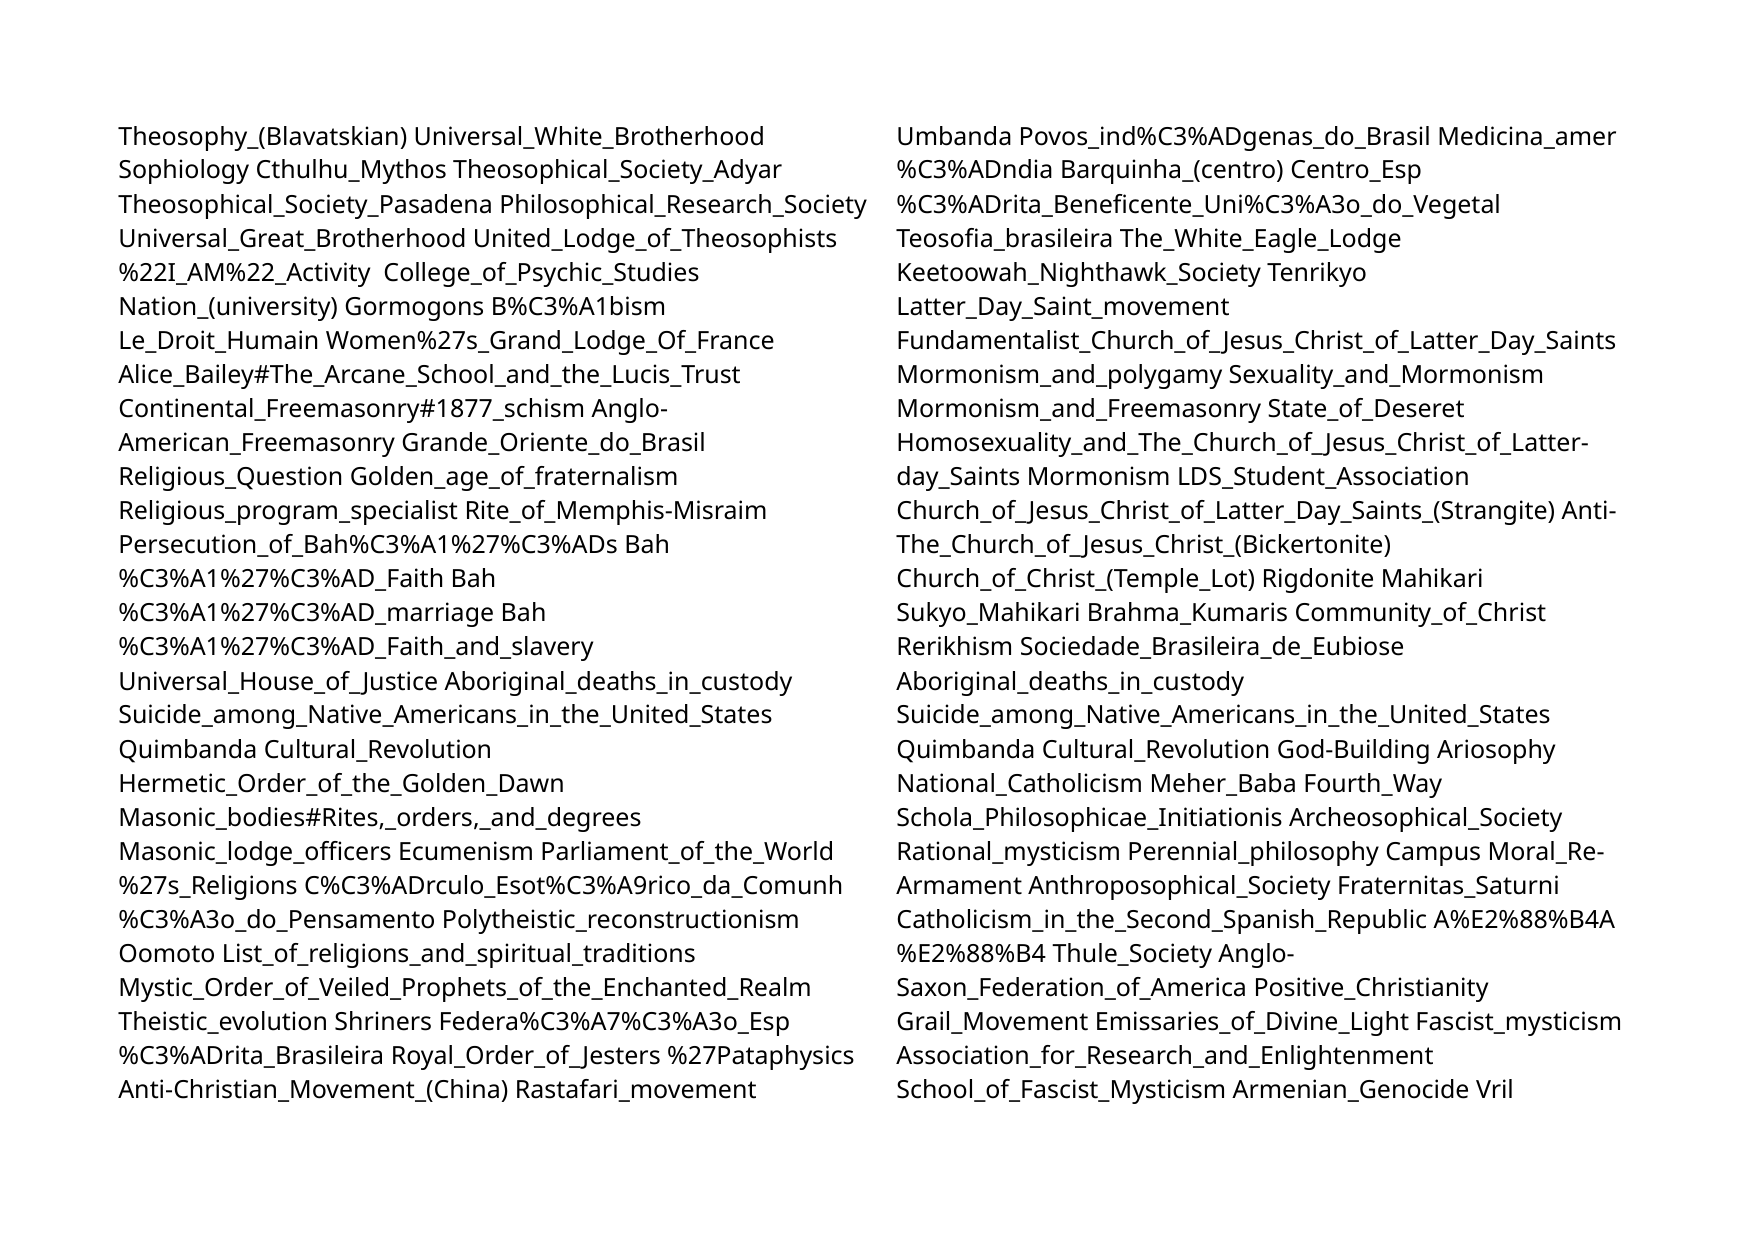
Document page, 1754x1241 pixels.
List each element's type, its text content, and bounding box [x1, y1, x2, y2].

text Umbanda Povos_ind%C3%ADgenas_do_Brasil Medicina_amer%C3%ADndia Barquinha_(centro) Centro_Esp%C3%ADrita_Beneficente_Uni%C3%A3o_do_Vegetal Teosofia_brasileira The_White_Eagle_Lodge Keetoowah_Nighthawk_Society Tenrikyo Latter_Day_Saint_movement Fundamentalist_Church_of_Jesus_Christ_of_Latter_Day_Saints Mormonism_and_polygamy Sexuality_and_Mormonism Mormonism_and_Freemasonry State_of_Deseret Homosexuality_and_The_Church_of_Jesus_Christ_of_Latter-day_Saints Mormonism LDS_Student_Association Church_of_Jesus_Christ_of_Latter_Day_Saints_(Strangite) Anti-The_Church_of_Jesus_Christ_(Bickertonite) Church_of_Christ_(Temple_Lot) Rigdonite Mahikari Sukyo_Mahikari Brahma_Kumaris Community_of_Christ Rerikhism Sociedade_Brasileira_de_Eubiose Aboriginal_deaths_in_custody Suicide_among_Native_Americans_in_the_United_States Quimbanda Cultural_Revolution God-Building Ariosophy National_Catholicism Meher_Baba Fourth_Way Schola_Philosophicae_Initiationis Archeosophical_Society Rational_mysticism Perennial_philosophy Campus Moral_Re-Armament Anthroposophical_Society Fraternitas_Saturni Catholicism_in_the_Second_Spanish_Republic A%E2%88%B4A%E2%88%B4 Thule_Society Anglo-Saxon_Federation_of_America Positive_Christianity Grail_Movement Emissaries_of_Divine_Light Fascist_mysticism Association_for_Research_and_Enlightenment School_of_Fascist_Mysticism Armenian_Genocide Vril [896, 118, 1636, 1106]
text Theosophy_(Blavatskian) Universal_White_Brotherhood Sophiology Cthulhu_Mythos Theosophical_Society_Adyar Theosophical_Society_Pasadena Philosophical_Research_Society Universal_Great_Brotherhood United_Lodge_of_Theosophists %22I_AM%22_Activity College_of_Psychic_Studies Nation_(university) Gormogons B%C3%A1bism Le_Droit_Humain Women%27s_Grand_Lodge_Of_France Alice_Bailey#The_Arcane_School_and_the_Lucis_Trust Continental_Freemasonry#1877_schism Anglo-American_Freemasonry Grande_Oriente_do_Brasil Religious_Question Golden_age_of_fraternalism Religious_program_specialist Rite_of_Memphis-Misraim Persecution_of_Bah%C3%A1%27%C3%ADs Bah%C3%A1%27%C3%AD_Faith Bah%C3%A1%27%C3%AD_marriage Bah%C3%A1%27%C3%AD_Faith_and_slavery Universal_House_of_Justice Aboriginal_deaths_in_custody Suicide_among_Native_Americans_in_the_United_States Quimbanda Cultural_Revolution Hermetic_Order_of_the_Golden_Dawn Masonic_bodies#Rites,_orders,_and_degrees Masonic_lodge_officers Ecumenism Parliament_of_the_World%27s_Religions C%C3%ADrculo_Esot%C3%A9rico_da_Comunh%C3%A3o_do_Pensamento Polytheistic_reconstructionism Oomoto List_of_religions_and_spiritual_traditions Mystic_Order_of_Veiled_Prophets_of_the_Enchanted_Realm Theistic_evolution Shriners Federa%C3%A7%C3%A3o_Esp%C3%ADrita_Brasileira Royal_Order_of_Jesters %27Pataphysics Anti-Christian_Movement_(China) Rastafari_movement [118, 118, 868, 1106]
